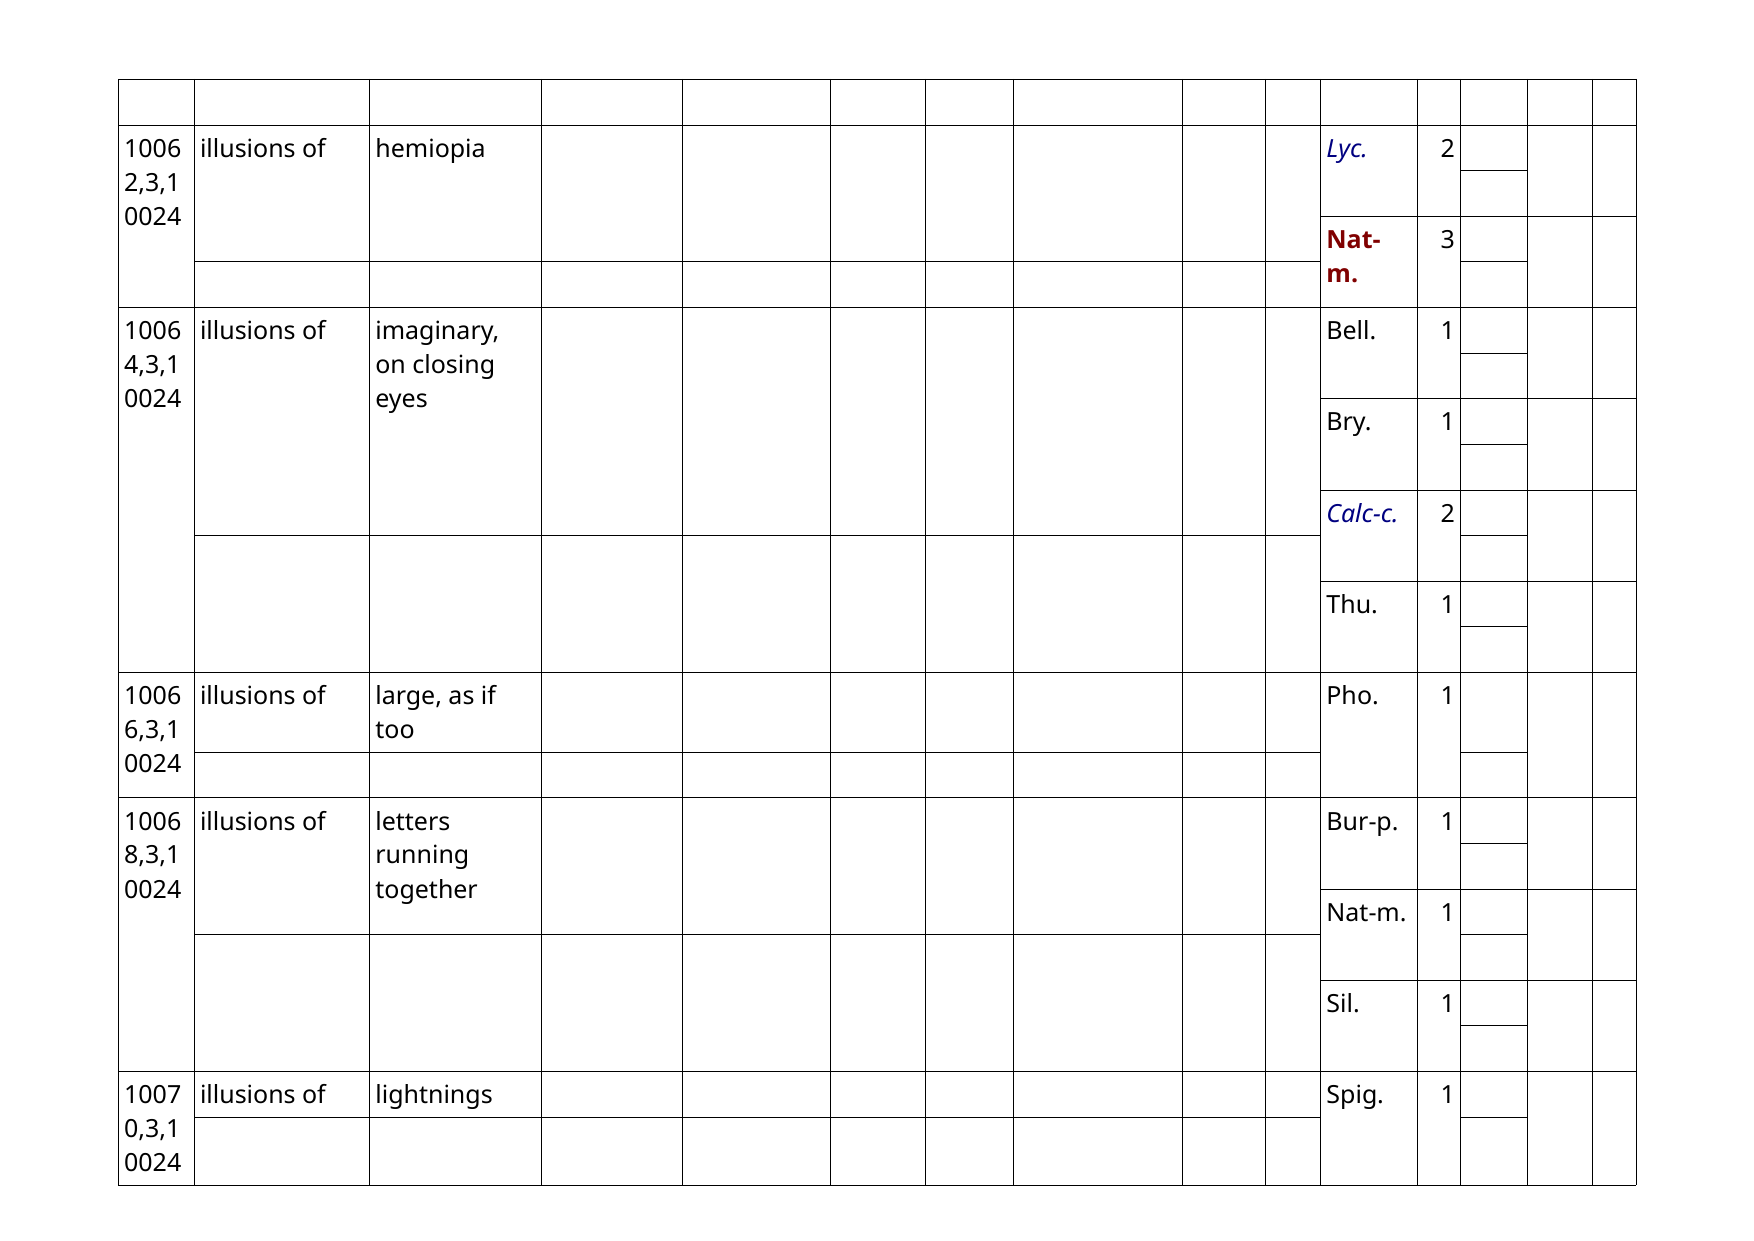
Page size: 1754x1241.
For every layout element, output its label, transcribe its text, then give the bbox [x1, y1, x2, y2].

table_cell [1266, 673, 1320, 752]
table_cell [831, 80, 925, 124]
table_cell [542, 798, 682, 934]
table_cell [1183, 1118, 1265, 1185]
table_cell [1014, 1118, 1182, 1185]
table_cell [1593, 80, 1636, 124]
table_cell Nat-m. [1321, 217, 1417, 307]
table_cell 10068,3,10024 [119, 798, 194, 1071]
table_cell [1183, 798, 1265, 934]
table_cell [683, 673, 830, 752]
table_cell 10066,3,10024 [119, 673, 194, 797]
table_cell [195, 935, 369, 1071]
table_cell [926, 798, 1013, 934]
table_cell [926, 935, 1013, 1071]
table_cell [1418, 80, 1460, 124]
table_cell [370, 262, 541, 307]
table_cell [195, 1118, 369, 1185]
table_cell [1528, 126, 1592, 216]
table_cell [1461, 1072, 1527, 1117]
table_cell [683, 798, 830, 934]
table_cell [1461, 1026, 1527, 1071]
table_cell 10064,3,10024 [119, 308, 194, 672]
table_cell [831, 1072, 925, 1117]
table_cell [1528, 491, 1592, 581]
table_cell [1593, 491, 1636, 581]
table_cell [926, 80, 1013, 124]
table_cell [1461, 1118, 1527, 1185]
table_cell 1 [1418, 798, 1460, 888]
table_cell 2 [1418, 126, 1460, 216]
table_cell [1461, 844, 1527, 888]
table_cell [831, 1118, 925, 1185]
table_cell [1266, 536, 1320, 672]
table_cell [1266, 262, 1320, 307]
table_cell [683, 262, 830, 307]
table_cell [1528, 890, 1592, 980]
table_cell [542, 80, 682, 124]
table_cell 1 [1418, 582, 1460, 672]
table_cell Calc-c. [1321, 491, 1417, 581]
table_cell [195, 753, 369, 797]
table_cell [1014, 308, 1182, 535]
table_cell [1266, 935, 1320, 1071]
table_cell [1593, 399, 1636, 489]
table_cell [1183, 536, 1265, 672]
table_cell [1593, 890, 1636, 980]
table_cell [1183, 753, 1265, 797]
table_cell [1014, 673, 1182, 752]
table_cell [370, 536, 541, 672]
table_cell [1461, 445, 1527, 489]
table_cell Bry. [1321, 399, 1417, 489]
table_cell [1528, 798, 1592, 888]
table_cell [1461, 217, 1527, 261]
table_cell [1014, 80, 1182, 124]
table_cell [542, 753, 682, 797]
table_cell [1321, 80, 1417, 124]
table_cell [195, 262, 369, 307]
table_cell [831, 935, 925, 1071]
table_cell [370, 753, 541, 797]
table_cell [831, 126, 925, 261]
table_cell Thu. [1321, 582, 1417, 672]
table_cell Sil. [1321, 981, 1417, 1071]
table_cell [370, 1118, 541, 1185]
table_cell [1183, 673, 1265, 752]
table_cell [1461, 126, 1527, 170]
table_cell [1461, 354, 1527, 398]
table_cell illusions of [195, 308, 369, 535]
table_cell [1183, 308, 1265, 535]
table_cell [1461, 80, 1527, 124]
table_cell [926, 1118, 1013, 1185]
table_cell [1461, 308, 1527, 353]
table_cell [831, 262, 925, 307]
table_cell 2 [1418, 491, 1460, 581]
table_cell [926, 753, 1013, 797]
table_cell [1528, 981, 1592, 1071]
table_cell Spig. [1321, 1072, 1417, 1185]
table_cell [831, 308, 925, 535]
table_cell [1014, 935, 1182, 1071]
table_cell [1593, 582, 1636, 672]
table_cell [1528, 217, 1592, 307]
table_cell [1014, 1072, 1182, 1117]
table_cell illusions of [195, 126, 369, 261]
table_cell [1266, 308, 1320, 535]
table_cell [1183, 935, 1265, 1071]
table_cell [831, 798, 925, 934]
table_cell [683, 536, 830, 672]
table_cell Lyc. [1321, 126, 1417, 216]
table_cell [1461, 536, 1527, 581]
table_cell [542, 262, 682, 307]
table_cell [1461, 890, 1527, 934]
table_cell [1461, 798, 1527, 843]
table_cell [1528, 308, 1592, 398]
table_cell 1 [1418, 981, 1460, 1071]
table_cell [1528, 582, 1592, 672]
table_cell 1 [1418, 673, 1460, 797]
table_cell Bur-p. [1321, 798, 1417, 888]
table_cell 3 [1418, 217, 1460, 307]
table_cell [926, 308, 1013, 535]
table_cell [1593, 981, 1636, 1071]
table_cell [1014, 262, 1182, 307]
table_cell [1266, 1118, 1320, 1185]
table_cell [119, 80, 194, 124]
table_cell [1593, 673, 1636, 797]
table_cell [542, 308, 682, 535]
table_cell [1461, 753, 1527, 797]
table_cell imaginary, on closing eyes [370, 308, 541, 535]
table_cell [831, 536, 925, 672]
table_cell [1183, 126, 1265, 261]
table_cell [370, 935, 541, 1071]
table_cell [683, 1118, 830, 1185]
table_cell [1461, 673, 1527, 752]
table_cell illusions of [195, 798, 369, 934]
table_cell [542, 673, 682, 752]
table_cell [1461, 627, 1527, 672]
table_cell 1 [1418, 1072, 1460, 1185]
table_cell 10070,3,10024 [119, 1072, 194, 1185]
table_cell letters running together [370, 798, 541, 934]
table_cell [926, 262, 1013, 307]
table_cell [1528, 673, 1592, 797]
table_cell 1 [1418, 890, 1460, 980]
table_cell large, as if too [370, 673, 541, 752]
table_cell [1266, 80, 1320, 124]
table_cell [1461, 935, 1527, 980]
table_cell [1183, 80, 1265, 124]
table_cell [1183, 1072, 1265, 1117]
table_cell [1266, 1072, 1320, 1117]
table_cell [683, 1072, 830, 1117]
table_cell [542, 1072, 682, 1117]
table_cell [542, 536, 682, 672]
table_cell [195, 536, 369, 672]
table_cell Nat-m. [1321, 890, 1417, 980]
table_cell [926, 536, 1013, 672]
table_cell [1593, 798, 1636, 888]
table_cell [683, 935, 830, 1071]
table_cell [831, 673, 925, 752]
table_cell [542, 935, 682, 1071]
table_cell [683, 80, 830, 124]
table_cell [1014, 536, 1182, 672]
table_cell hemiopia [370, 126, 541, 261]
table_cell [1528, 399, 1592, 489]
table_cell [542, 126, 682, 261]
table_cell [1461, 582, 1527, 626]
table_cell illusions of [195, 1072, 369, 1117]
table_cell [1461, 491, 1527, 535]
table_cell [926, 126, 1013, 261]
table_cell [1593, 126, 1636, 216]
table_cell [1183, 262, 1265, 307]
table_cell [1461, 399, 1527, 444]
table_cell 10062,3,10024 [119, 126, 194, 307]
table_cell [542, 1118, 682, 1185]
table_cell Pho. [1321, 673, 1417, 797]
table_cell [1593, 308, 1636, 398]
table_cell [1266, 126, 1320, 261]
table_cell [683, 126, 830, 261]
table_cell [926, 1072, 1013, 1117]
table_cell illusions of [195, 673, 369, 752]
table_cell [1266, 798, 1320, 934]
table_cell [1014, 753, 1182, 797]
table_cell [1461, 262, 1527, 307]
table_cell [370, 80, 541, 124]
table_cell [195, 80, 369, 124]
table_cell lightnings [370, 1072, 541, 1117]
table_cell [1528, 1072, 1592, 1185]
table_cell [1461, 171, 1527, 216]
table_cell [1014, 126, 1182, 261]
table_cell [683, 308, 830, 535]
table_cell [1528, 80, 1592, 124]
table_cell Bell. [1321, 308, 1417, 398]
table_cell 1 [1418, 308, 1460, 398]
table_cell [1593, 1072, 1636, 1185]
table_cell [1014, 798, 1182, 934]
table_cell [1461, 981, 1527, 1025]
table_cell 1 [1418, 399, 1460, 489]
table_cell [926, 673, 1013, 752]
table_cell [1593, 217, 1636, 307]
table_cell [683, 753, 830, 797]
table_cell [831, 753, 925, 797]
table_cell [1266, 753, 1320, 797]
